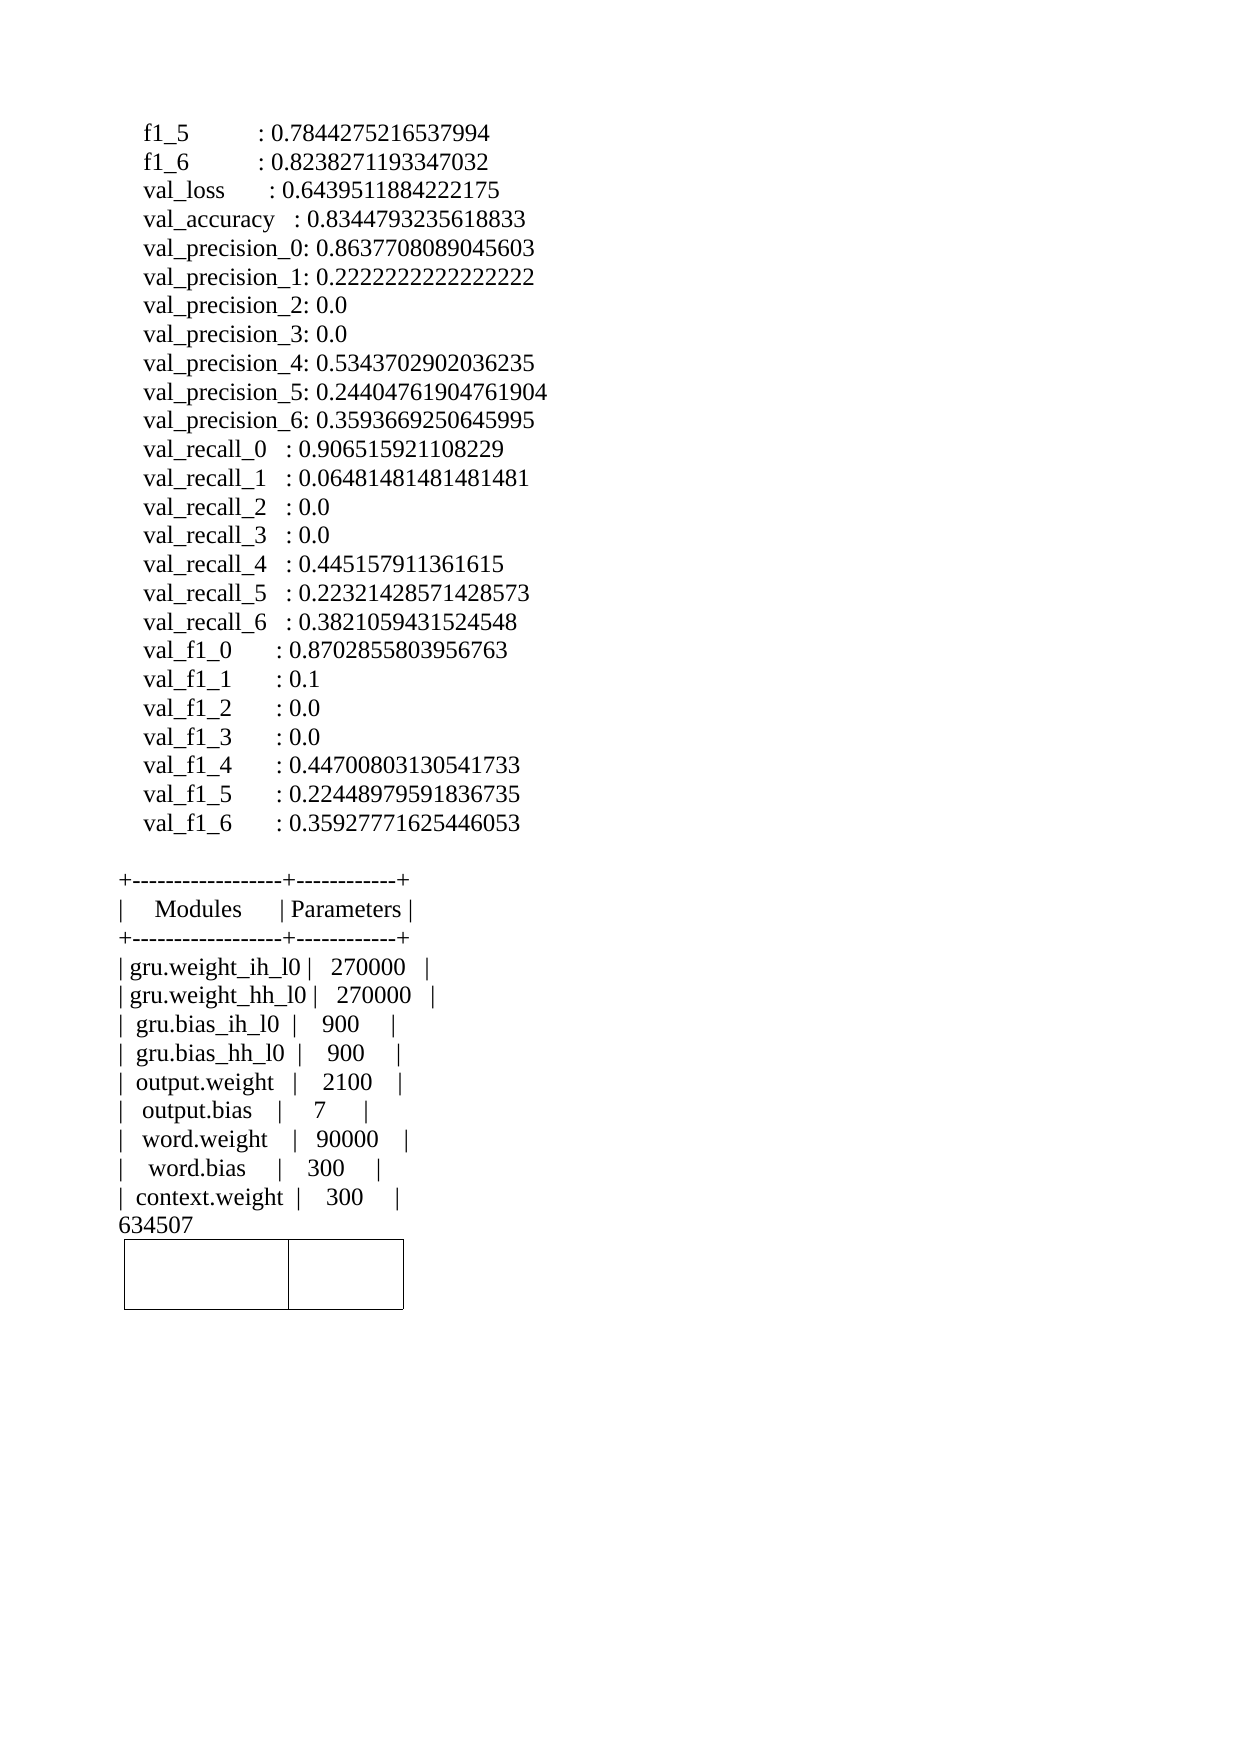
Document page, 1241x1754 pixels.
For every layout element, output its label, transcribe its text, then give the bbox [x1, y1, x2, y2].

text val_precision_1: 0.2222222222222222 [118, 262, 1122, 291]
text | word.bias | 300 | [118, 1153, 1122, 1182]
text val_precision_2: 0.0 [118, 291, 1122, 319]
text val_recall_4 : 0.445157911361615 [118, 549, 1122, 578]
text val_accuracy : 0.8344793235618833 [118, 204, 1122, 233]
text val_precision_0: 0.8637708089045603 [118, 233, 1122, 262]
text | context.weight | 300 | [118, 1182, 1122, 1211]
text | gru.weight_ih_l0 | 270000 | [118, 952, 1122, 981]
text val_recall_3 : 0.0 [118, 521, 1122, 549]
text val_precision_3: 0.0 [118, 319, 1122, 348]
text val_recall_0 : 0.906515921108229 [118, 434, 1122, 463]
text val_recall_5 : 0.22321428571428573 [118, 578, 1122, 607]
text | output.bias | 7 | [118, 1096, 1122, 1124]
text +------------------+------------+ [118, 866, 1122, 894]
table_header [125, 1240, 288, 1308]
text | Modules | Parameters | [118, 894, 1122, 923]
text | output.weight | 2100 | [118, 1067, 1122, 1096]
text val_f1_6 : 0.35927771625446053 [118, 808, 1122, 837]
text | gru.weight_hh_l0 | 270000 | [118, 981, 1122, 1009]
text val_precision_6: 0.3593669250645995 [118, 406, 1122, 434]
text val_recall_1 : 0.06481481481481481 [118, 463, 1122, 492]
text f1_6 : 0.8238271193347032 [118, 147, 1122, 176]
text val_f1_3 : 0.0 [118, 722, 1122, 751]
text val_precision_4: 0.5343702902036235 [118, 348, 1122, 377]
text val_f1_5 : 0.22448979591836735 [118, 779, 1122, 808]
text | gru.bias_ih_l0 | 900 | [118, 1009, 1122, 1038]
text val_recall_6 : 0.3821059431524548 [118, 607, 1122, 636]
table_header [289, 1240, 403, 1308]
text val_recall_2 : 0.0 [118, 492, 1122, 521]
text +------------------+------------+ [118, 923, 1122, 952]
text val_f1_1 : 0.1 [118, 664, 1122, 693]
text | word.weight | 90000 | [118, 1124, 1122, 1153]
text val_f1_0 : 0.8702855803956763 [118, 636, 1122, 664]
text 634507 [118, 1211, 1122, 1239]
text f1_5 : 0.7844275216537994 [118, 118, 1122, 147]
text val_loss : 0.6439511884222175 [118, 176, 1122, 204]
text val_precision_5: 0.24404761904761904 [118, 377, 1122, 406]
text val_f1_4 : 0.44700803130541733 [118, 751, 1122, 779]
text | gru.bias_hh_l0 | 900 | [118, 1038, 1122, 1067]
text val_f1_2 : 0.0 [118, 693, 1122, 722]
